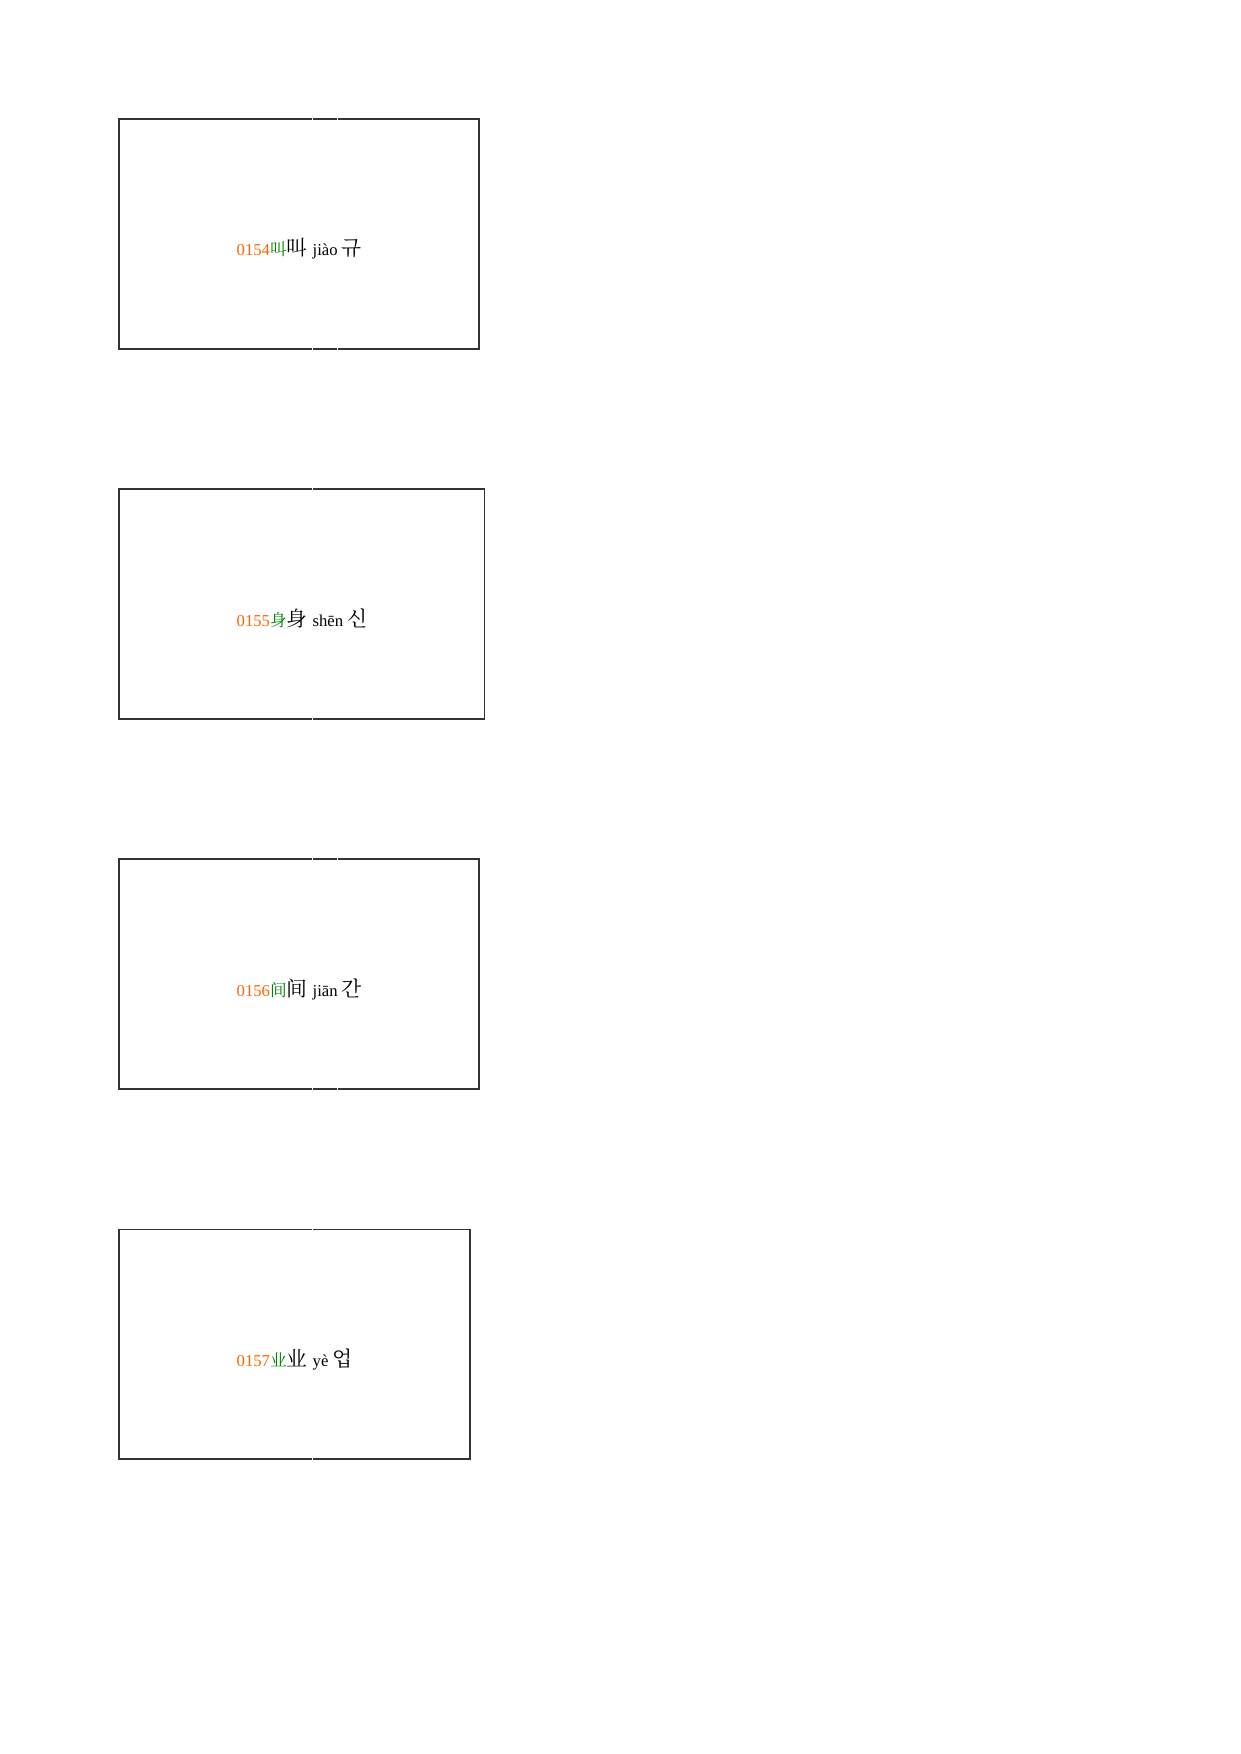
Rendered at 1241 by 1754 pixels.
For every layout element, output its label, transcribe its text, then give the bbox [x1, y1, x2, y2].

text [471, 1228, 1122, 1460]
text 0156间间 jiān 간 [120, 859, 478, 1089]
text [485, 488, 1122, 719]
text 0154叫叫 jiào 규 [120, 119, 478, 349]
text 0155身身 shēn 신 [120, 489, 484, 719]
text 0157业业 yè 업 [120, 1230, 469, 1459]
text [480, 858, 1122, 1090]
text [480, 118, 1122, 349]
